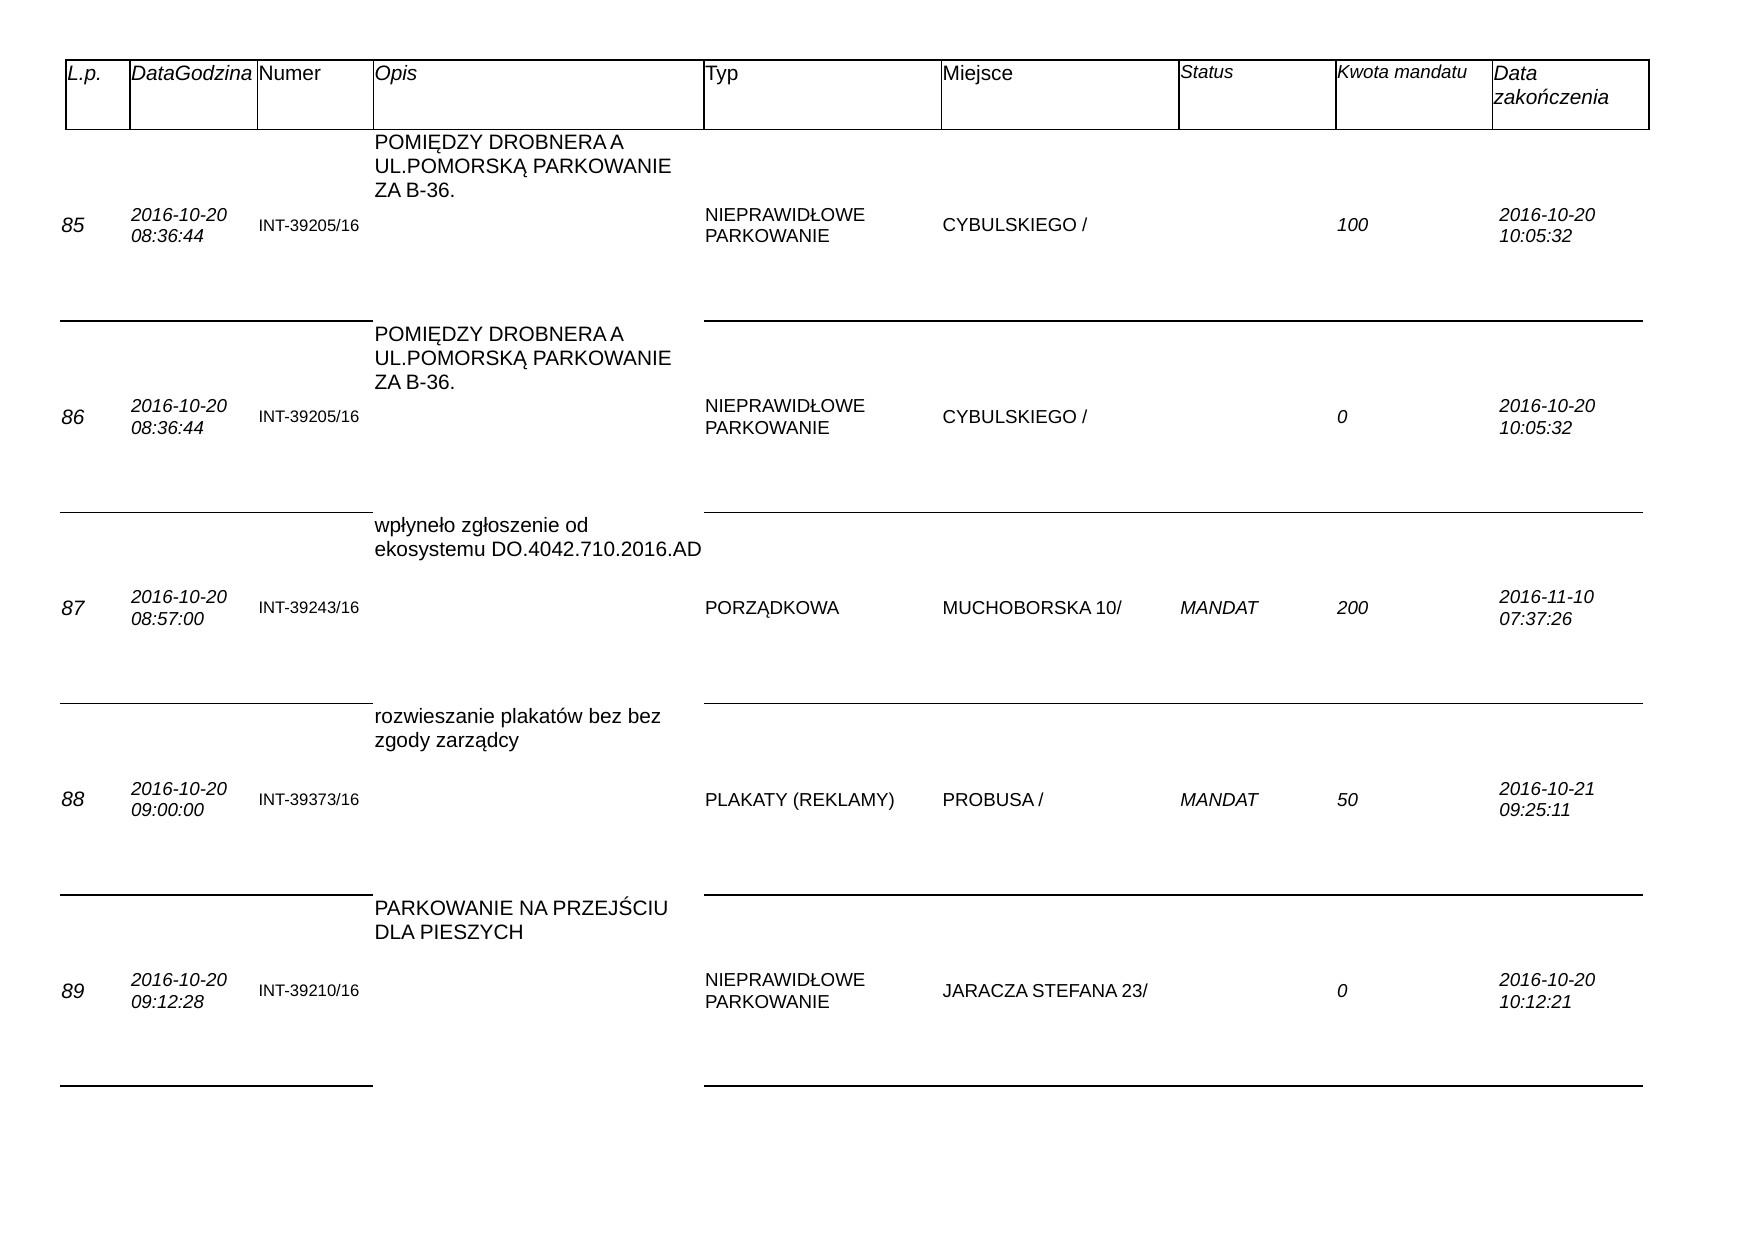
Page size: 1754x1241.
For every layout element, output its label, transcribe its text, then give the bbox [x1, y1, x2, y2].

table_cell [1179, 130, 1336, 320]
table_cell 2016-10-20 10:05:32 [1498, 130, 1643, 320]
table_cell CYBULSKIEGO / [941, 130, 1179, 320]
table_cell INT-39205/16 [257, 130, 373, 320]
table_cell MUCHOBORSKA 10/ [941, 513, 1179, 703]
table_cell INT-39373/16 [257, 704, 373, 894]
table_cell 2016-10-20 09:12:28 [130, 896, 257, 1085]
table_cell 87 [60, 513, 130, 703]
table_cell INT-39210/16 [257, 896, 373, 1085]
table_cell 2016-11-10 07:37:26 [1498, 513, 1643, 703]
table_cell MANDAT [1179, 513, 1336, 703]
table_cell POMIĘDZY DROBNERA A UL.POMORSKĄ PARKOWANIE ZA B-36. [373, 130, 704, 320]
table_cell PLAKATY (REKLAMY) [704, 704, 941, 894]
table_cell JARACZA STEFANA 23/ [941, 896, 1179, 1085]
table_cell INT-39205/16 [257, 322, 373, 511]
table_cell 50 [1336, 704, 1498, 894]
table_cell NIEPRAWIDŁOWE PARKOWANIE [704, 322, 941, 511]
table_header DataGodzina [131, 61, 257, 129]
table_cell PORZĄDKOWA [704, 513, 941, 703]
table_cell wpłyneło zgłoszenie od ekosystemu DO.4042.710.2016.AD [373, 511, 704, 703]
table_cell 0 [1336, 896, 1498, 1085]
table_header Typ [705, 61, 941, 129]
table_cell INT-39243/16 [257, 513, 373, 703]
table_cell 200 [1336, 513, 1498, 703]
table_header Miejsce [942, 61, 1178, 129]
table_cell 85 [60, 129, 130, 320]
table_cell [1643, 320, 1649, 511]
table_cell 2016-10-20 08:36:44 [130, 130, 257, 320]
table_cell 2016-10-20 08:57:00 [130, 513, 257, 703]
table_cell 89 [60, 896, 130, 1085]
table_cell PROBUSA / [941, 704, 1179, 894]
table_cell 2016-10-21 09:25:11 [1498, 704, 1643, 894]
table_cell [1643, 511, 1649, 703]
table_cell 2016-10-20 10:05:32 [1498, 322, 1643, 511]
table_cell 100 [1336, 130, 1498, 320]
table_header Numer [258, 61, 373, 129]
table_cell NIEPRAWIDŁOWE PARKOWANIE [704, 896, 941, 1085]
table_cell MANDAT [1179, 704, 1336, 894]
table_header Status [1180, 61, 1335, 129]
table_cell [1179, 322, 1336, 511]
table_header L.p. [67, 61, 129, 129]
table_header Opis [374, 61, 703, 129]
table_header [60, 59, 65, 129]
table_cell PARKOWANIE NA PRZEJŚCIU DLA PIESZYCH [373, 894, 704, 1085]
table_cell 86 [60, 322, 130, 511]
table_cell POMIĘDZY DROBNERA A UL.POMORSKĄ PARKOWANIE ZA B-36. [373, 320, 704, 511]
table_header Data zakończenia [1493, 61, 1648, 129]
table_cell 0 [1336, 322, 1498, 511]
table_cell rozwieszanie plakatów bez bez zgody zarządcy [373, 703, 704, 894]
table_cell 2016-10-20 10:12:21 [1498, 896, 1643, 1085]
table_cell [1643, 130, 1649, 320]
table_cell [1643, 703, 1649, 894]
table_cell 2016-10-20 08:36:44 [130, 322, 257, 511]
table_cell NIEPRAWIDŁOWE PARKOWANIE [704, 130, 941, 320]
table_header Kwota mandatu [1337, 61, 1492, 129]
table_cell 2016-10-20 09:00:00 [130, 704, 257, 894]
table_cell 88 [60, 704, 130, 894]
table_cell [1179, 896, 1336, 1085]
table_cell [1643, 894, 1649, 1085]
table_cell CYBULSKIEGO / [941, 322, 1179, 511]
